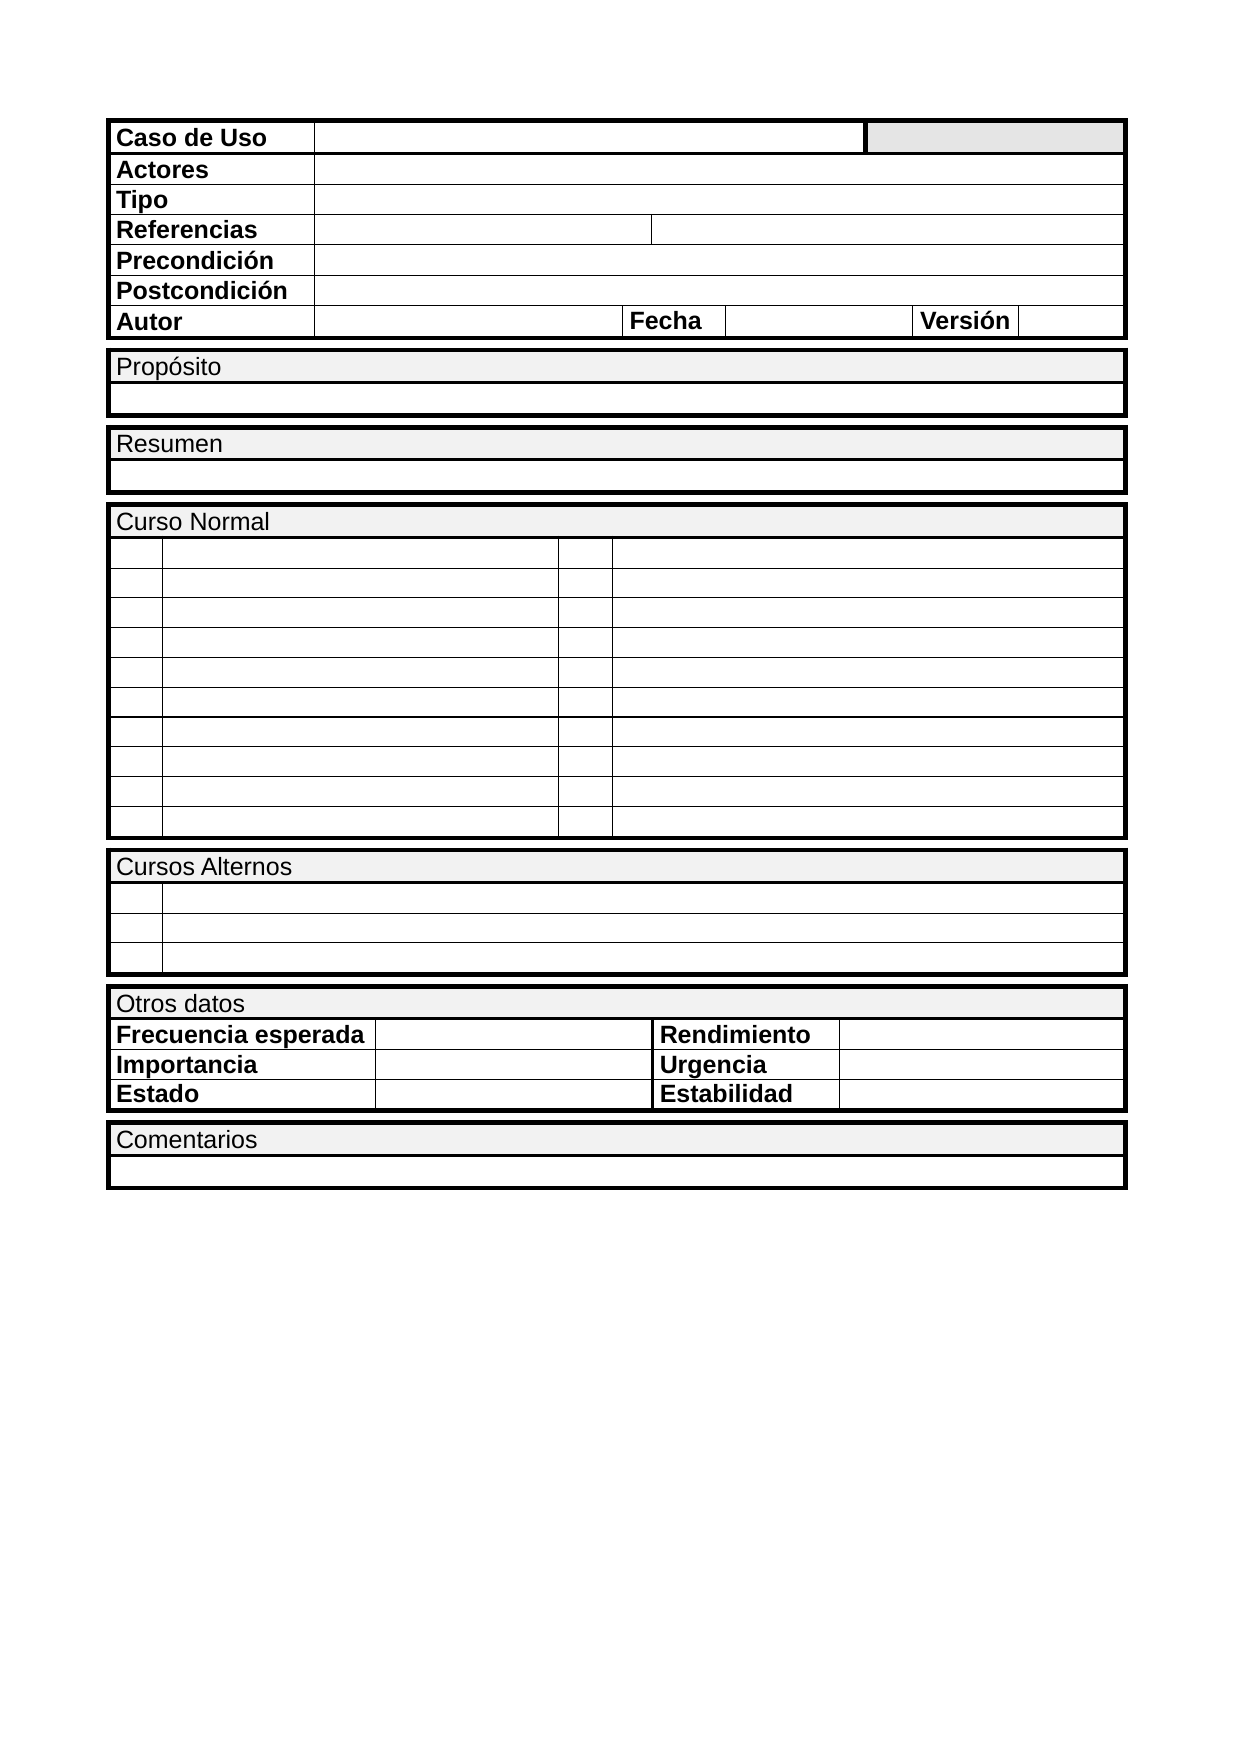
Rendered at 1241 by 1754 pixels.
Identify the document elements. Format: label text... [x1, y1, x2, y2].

table_cell [559, 777, 612, 806]
table_cell Rendimiento [654, 1020, 839, 1049]
table_cell [163, 688, 558, 716]
table_cell [613, 718, 1123, 746]
table_header Resumen [111, 430, 1123, 458]
table_cell [613, 747, 1123, 776]
table_cell [111, 943, 162, 972]
table_cell [315, 245, 1123, 275]
table_header Otros datos [111, 989, 1123, 1017]
table_header Caso de Uso [111, 123, 314, 152]
table_cell [315, 155, 1123, 183]
table_cell [163, 747, 558, 776]
table_cell Importancia [111, 1050, 375, 1078]
table_cell [559, 807, 612, 836]
table_cell [111, 628, 162, 657]
table_cell [111, 747, 162, 776]
table_cell [163, 628, 558, 657]
table_cell [376, 1050, 651, 1078]
table_cell [111, 718, 162, 746]
table_cell Urgencia [654, 1050, 839, 1078]
table_cell [111, 384, 1123, 413]
table_cell [840, 1080, 1123, 1108]
table_cell [840, 1020, 1123, 1049]
table_cell [559, 628, 612, 657]
table_cell [840, 1050, 1123, 1078]
table_cell Frecuencia esperada [111, 1020, 375, 1049]
table_header [315, 123, 863, 152]
table_cell [163, 658, 558, 687]
table_cell [111, 539, 162, 567]
table_cell [613, 539, 1123, 567]
table_cell [315, 185, 1123, 214]
table_cell [111, 658, 162, 687]
table_cell [376, 1080, 651, 1108]
table_cell [111, 777, 162, 806]
table_cell [163, 569, 558, 597]
table_header Curso Normal [111, 507, 1123, 536]
table_header Comentarios [111, 1125, 1123, 1154]
table_cell Referencias [111, 215, 314, 244]
table_header [868, 123, 1123, 152]
table_cell [111, 688, 162, 716]
table_cell [111, 914, 162, 942]
table_cell [613, 688, 1123, 716]
table_cell [613, 628, 1123, 657]
table_cell [559, 569, 612, 597]
table_cell [163, 807, 558, 836]
table_cell [111, 1157, 1123, 1186]
table_cell Estabilidad [654, 1080, 839, 1108]
table_cell [613, 569, 1123, 597]
table_header Propósito [111, 352, 1123, 381]
table_cell [613, 598, 1123, 627]
table_cell [111, 884, 162, 913]
table_cell [111, 598, 162, 627]
table_cell [559, 598, 612, 627]
table_cell Autor [111, 306, 314, 336]
table_cell [652, 215, 1123, 244]
table_cell [315, 306, 622, 336]
table_cell [163, 943, 1123, 972]
table_cell [559, 688, 612, 716]
table_cell [1019, 306, 1123, 336]
table_cell [163, 539, 558, 567]
table_header Cursos Alternos [111, 852, 1123, 881]
table_cell [163, 884, 1123, 913]
table_cell [163, 598, 558, 627]
table_cell [111, 461, 1123, 490]
table_cell [376, 1020, 651, 1049]
table_cell Postcondición [111, 276, 314, 305]
table_cell [559, 718, 612, 746]
table_cell Versión [913, 306, 1018, 336]
table_cell [111, 569, 162, 597]
table_cell Actores [111, 155, 314, 183]
table_cell [559, 658, 612, 687]
table_cell [315, 276, 1123, 305]
table_cell [726, 306, 912, 336]
table_cell [163, 777, 558, 806]
table_cell [559, 539, 612, 567]
table_cell [111, 807, 162, 836]
table_cell Fecha [623, 306, 725, 336]
table_cell Tipo [111, 185, 314, 214]
table_cell [559, 747, 612, 776]
table_cell [163, 718, 558, 746]
table_cell [315, 215, 651, 244]
table_cell Estado [111, 1080, 375, 1108]
table_cell [613, 807, 1123, 836]
table_cell [613, 777, 1123, 806]
table_cell Precondición [111, 245, 314, 275]
table_cell [163, 914, 1123, 942]
table_cell [613, 658, 1123, 687]
